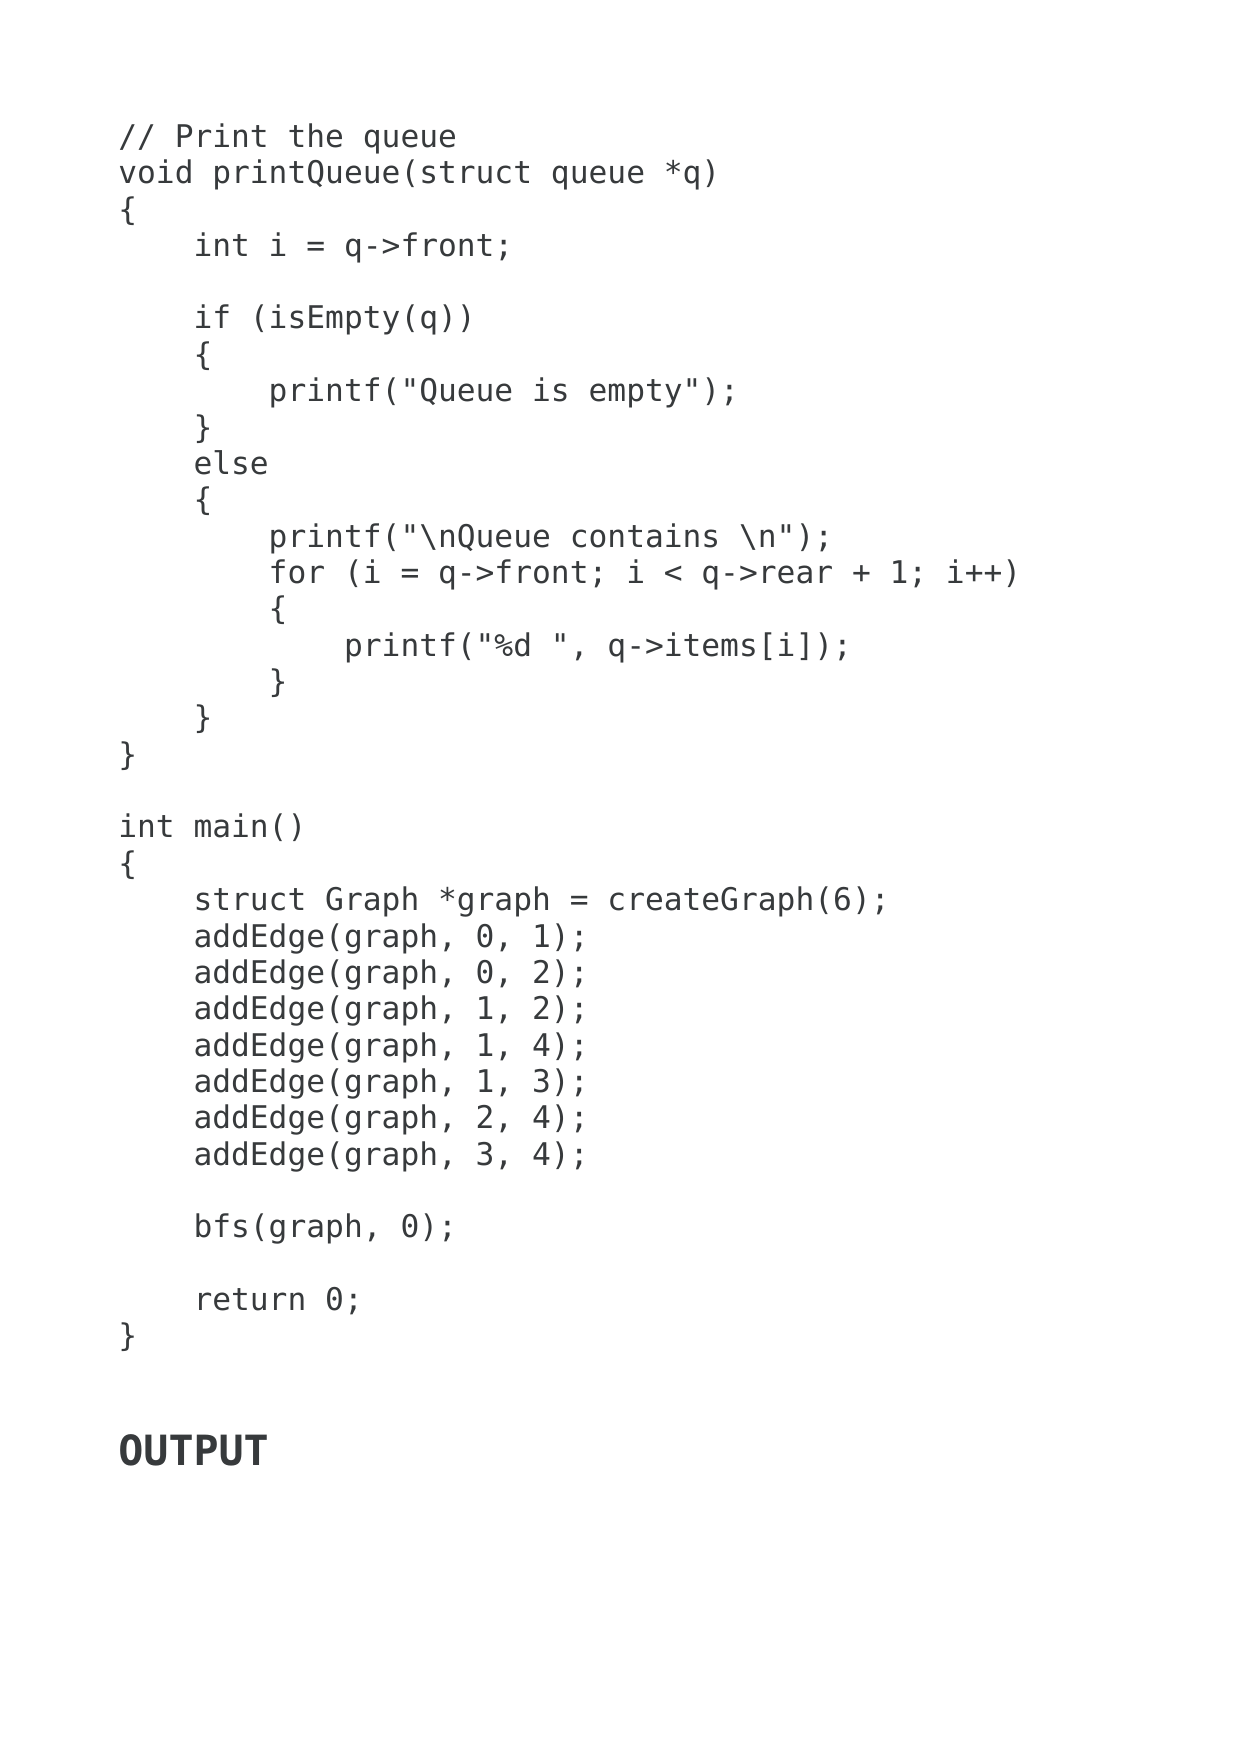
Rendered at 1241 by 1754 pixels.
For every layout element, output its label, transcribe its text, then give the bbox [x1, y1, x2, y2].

text addEdge(graph, 1, 4); [118, 1027, 1122, 1063]
text } [118, 700, 1122, 736]
text printf("Queue is empty"); [118, 373, 1122, 409]
text printf("%d ", q->items[i]); [118, 627, 1122, 663]
text } [118, 409, 1122, 445]
text { [118, 482, 1122, 518]
text { [118, 591, 1122, 627]
text addEdge(graph, 0, 1); [118, 918, 1122, 954]
text return 0; [118, 1281, 1122, 1318]
text OUTPUT [118, 1427, 1122, 1475]
text addEdge(graph, 1, 2); [118, 991, 1122, 1027]
text { [118, 845, 1122, 882]
text { [118, 191, 1122, 227]
text int main() [118, 809, 1122, 845]
text bfs(graph, 0); [118, 1209, 1122, 1245]
text { [118, 336, 1122, 373]
text addEdge(graph, 2, 4); [118, 1100, 1122, 1136]
text if (isEmpty(q)) [118, 300, 1122, 336]
text else [118, 445, 1122, 482]
text addEdge(graph, 1, 3); [118, 1063, 1122, 1100]
text } [118, 1318, 1122, 1354]
text for (i = q->front; i < q->rear + 1; i++) [118, 554, 1122, 591]
text } [118, 736, 1122, 772]
text } [118, 663, 1122, 700]
text printf("\nQueue contains \n"); [118, 518, 1122, 554]
text addEdge(graph, 3, 4); [118, 1136, 1122, 1172]
text // Print the queue [118, 118, 1122, 154]
text addEdge(graph, 0, 2); [118, 954, 1122, 991]
text struct Graph *graph = createGraph(6); [118, 882, 1122, 918]
text void printQueue(struct queue *q) [118, 154, 1122, 191]
text int i = q->front; [118, 227, 1122, 263]
